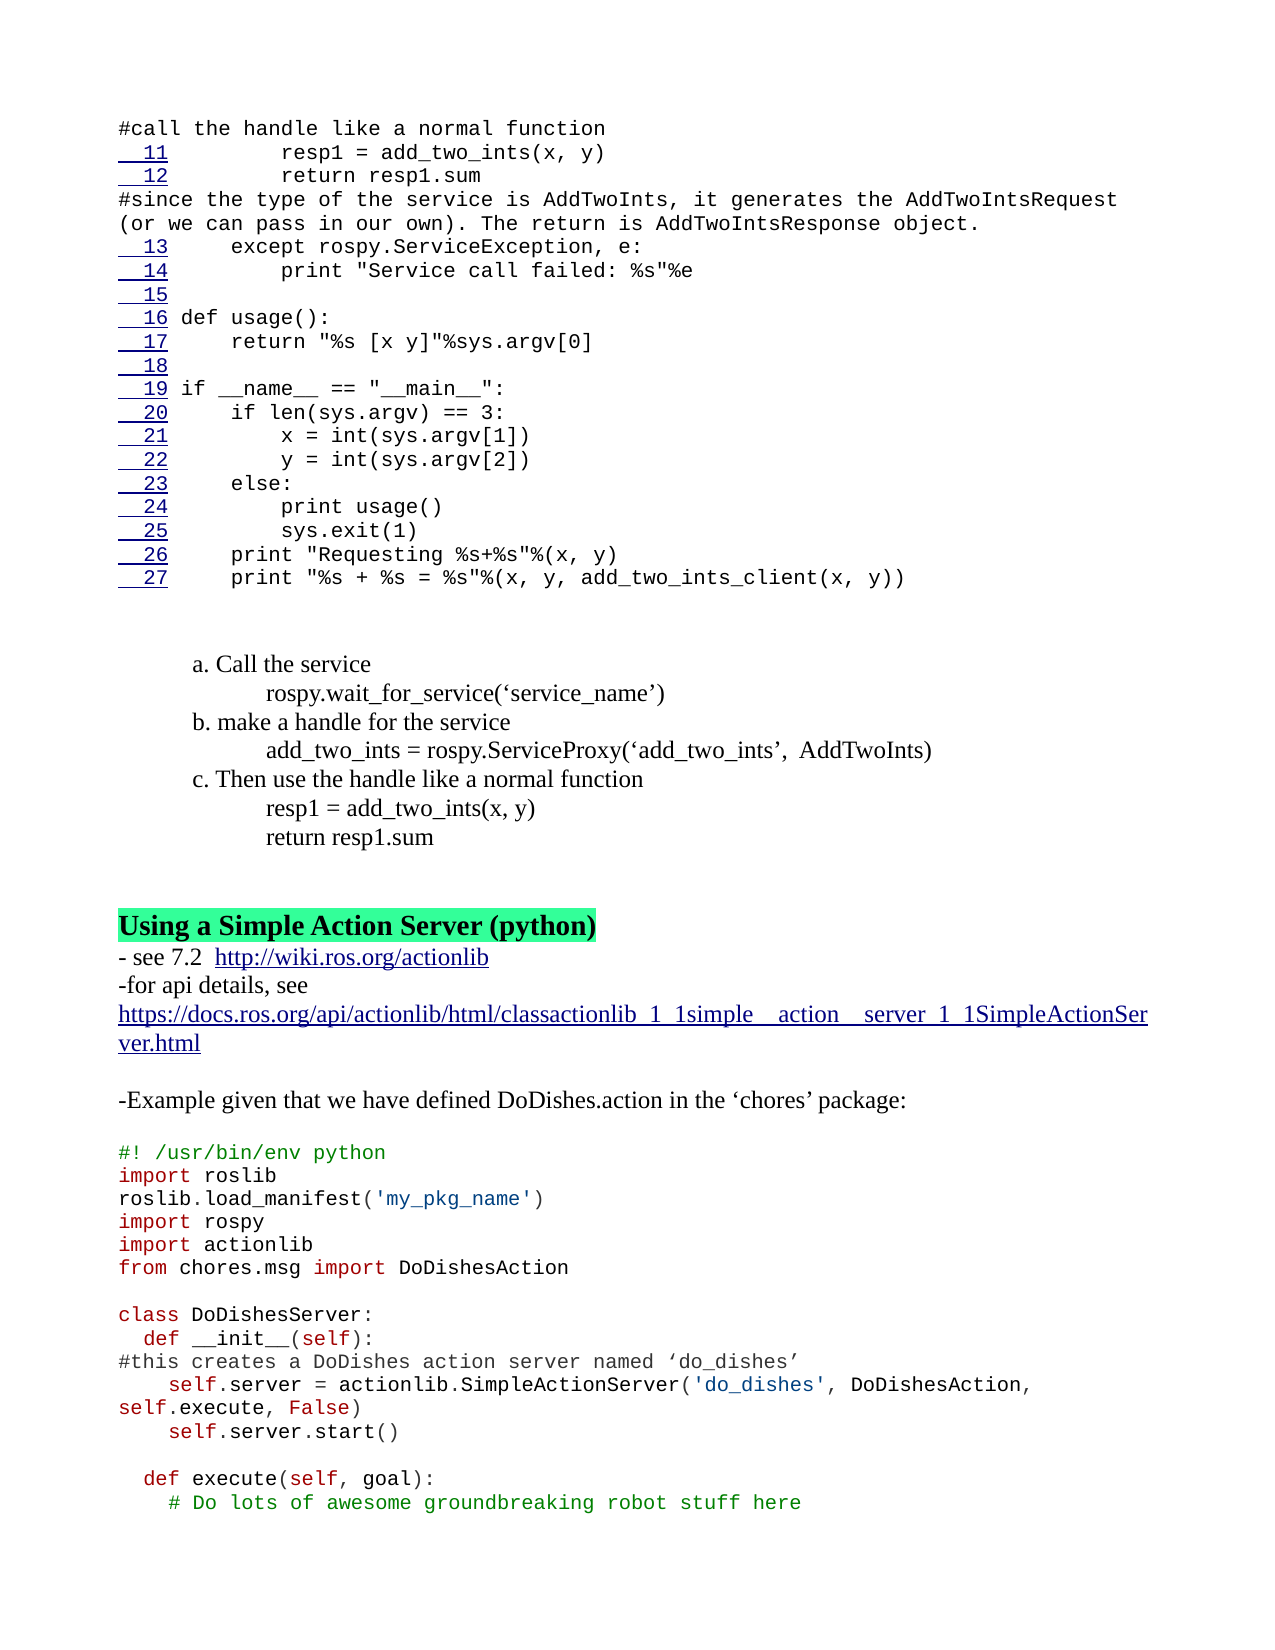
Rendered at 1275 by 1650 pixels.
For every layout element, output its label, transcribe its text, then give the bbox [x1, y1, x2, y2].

text 20 if len(sys.argv) == 3: [118, 402, 1157, 426]
text 27 print "%s + %s = %s"%(x, y, add_two_ints_client(x, y)) [118, 567, 1157, 591]
text 25 sys.exit(1) [118, 520, 1157, 544]
text 12 return resp1.sum [118, 165, 1157, 189]
text roslib.load_manifest('my_pkg_name') [118, 1189, 1157, 1212]
text import roslib [118, 1166, 1157, 1189]
text 16 def usage(): [118, 307, 1157, 331]
text 15 [118, 284, 1157, 307]
text 11 resp1 = add_two_ints(x, y) [118, 142, 1157, 165]
text self.server = actionlib.SimpleActionServer('do_dishes', DoDishesAction, self.execute, False) [118, 1374, 1157, 1421]
text return resp1.sum [118, 822, 1157, 851]
text resp1 = add_two_ints(x, y) [118, 793, 1157, 822]
text from chores.msg import DoDishesAction [118, 1258, 1157, 1281]
text 21 x = int(sys.argv[1]) [118, 426, 1157, 449]
text Using a Simple Action Server (python) [118, 908, 1157, 942]
text -for api details, see https://docs.ros.org/api/actionlib/html/classactionlib_1_1simple__action__server_1_1SimpleActionServer.html [118, 970, 1157, 1057]
text import rospy [118, 1212, 1157, 1235]
text 17 return "%s [x y]"%sys.argv[0] [118, 331, 1157, 354]
text self.server.start() [118, 1421, 1157, 1444]
text c. Then use the handle like a normal function [118, 764, 1157, 793]
text 23 else: [118, 473, 1157, 496]
text #since the type of the service is AddTwoInts, it generates the AddTwoIntsRequest (or we can pass in our own). The return is AddTwoIntsResponse object. [118, 189, 1157, 236]
text 24 print usage() [118, 496, 1157, 520]
text #this creates a DoDishes action server named ‘do_dishes’ [118, 1351, 1157, 1374]
text def execute(self, goal): [118, 1468, 1157, 1492]
text 18 [118, 354, 1157, 378]
text add_two_ints = rospy.ServiceProxy(‘add_two_ints’, AddTwoInts) [118, 736, 1157, 764]
text b. make a handle for the service [118, 707, 1157, 736]
text -Example given that we have defined DoDishes.action in the ‘chores’ package: [118, 1085, 1157, 1114]
text 14 print "Service call failed: %s"%e [118, 260, 1157, 284]
text #! /usr/bin/env python [118, 1143, 1157, 1166]
text 22 y = int(sys.argv[2]) [118, 449, 1157, 473]
text a. Call the service [118, 649, 1157, 678]
text - see 7.2 http://wiki.ros.org/actionlib [118, 942, 1157, 970]
text rospy.wait_for_service(‘service_name’) [118, 678, 1157, 707]
text #call the handle like a normal function [118, 118, 1157, 142]
text 26 print "Requesting %s+%s"%(x, y) [118, 544, 1157, 567]
text 19 if __name__ == "__main__": [118, 378, 1157, 402]
text class DoDishesServer: [118, 1304, 1157, 1328]
text import actionlib [118, 1235, 1157, 1258]
text # Do lots of awesome groundbreaking robot stuff here [118, 1492, 1157, 1516]
text def __init__(self): [118, 1328, 1157, 1351]
text 13 except rospy.ServiceException, e: [118, 236, 1157, 260]
